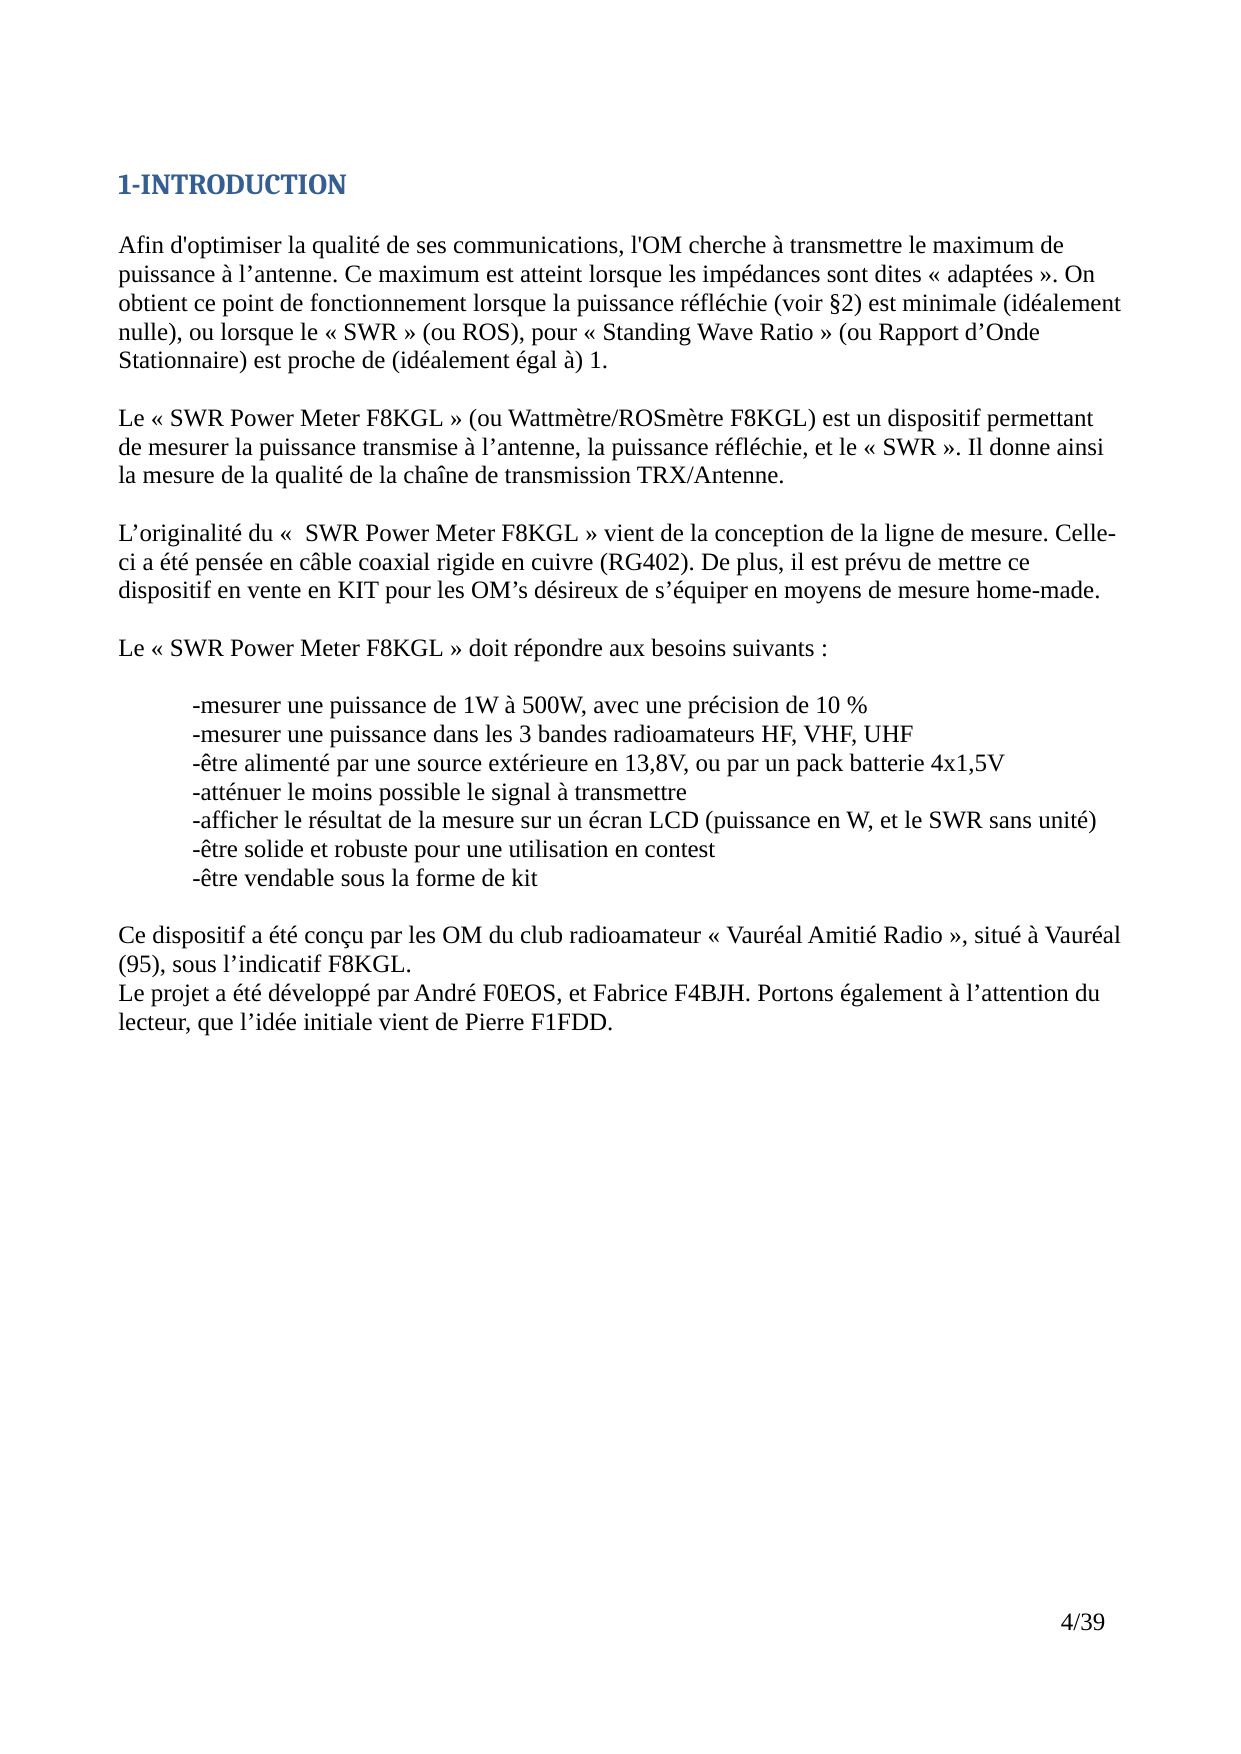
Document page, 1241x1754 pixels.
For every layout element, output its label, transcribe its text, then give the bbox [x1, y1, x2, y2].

text Ce dispositif a été conçu par les OM du club radioamateur « Vauréal Amitié Radio », situé à Vauréal (95), sous l’indicatif F8KGL. [118, 920, 1122, 978]
text -être solide et robuste pour une utilisation en contest [118, 834, 1122, 863]
text Le projet a été développé par André F0EOS, et Fabrice F4BJH. Portons également à l’attention du lecteur, que l’idée initiale vient de Pierre F1FDD. [118, 978, 1122, 1035]
text Le « SWR Power Meter F8KGL » doit répondre aux besoins suivants : [118, 633, 1122, 662]
text L’originalité du « SWR Power Meter F8KGL » vient de la conception de la ligne de mesure. Celle-ci a été pensée en câble coaxial rigide en cuivre (RG402). De plus, il est prévu de mettre ce dispositif en vente en KIT pour les OM’s désireux de s’équiper en moyens de mesure home-made. [118, 518, 1122, 604]
text -mesurer une puissance de 1W à 500W, avec une précision de 10 % [118, 690, 1122, 719]
text Afin d'optimiser la qualité de ses communications, l'OM cherche à transmettre le maximum de puissance à l’antenne. Ce maximum est atteint lorsque les impédances sont dites « adaptées ». On obtient ce point de fonctionnement lorsque la puissance réfléchie (voir §2) est minimale (idéalement nulle), ou lorsque le « SWR » (ou ROS), pour « Standing Wave Ratio » (ou Rapport d’Onde Stationnaire) est proche de (idéalement égal à) 1. [118, 230, 1122, 374]
text Le « SWR Power Meter F8KGL » (ou Wattmètre/ROSmètre F8KGL) est un dispositif permettant de mesurer la puissance transmise à l’antenne, la puissance réfléchie, et le « SWR ». Il donne ainsi la mesure de la qualité de la chaîne de transmission TRX/Antenne. [118, 403, 1122, 489]
text -mesurer une puissance dans les 3 bandes radioamateurs HF, VHF, UHF [118, 719, 1122, 748]
text -atténuer le moins possible le signal à transmettre [118, 777, 1122, 805]
text -être vendable sous la forme de kit [118, 863, 1122, 892]
subtitle 1-INTRODUCTION [118, 168, 1122, 202]
text -afficher le résultat de la mesure sur un écran LCD (puissance en W, et le SWR sans unité) [118, 805, 1122, 834]
text -être alimenté par une source extérieure en 13,8V, ou par un pack batterie 4x1,5V [118, 748, 1122, 777]
